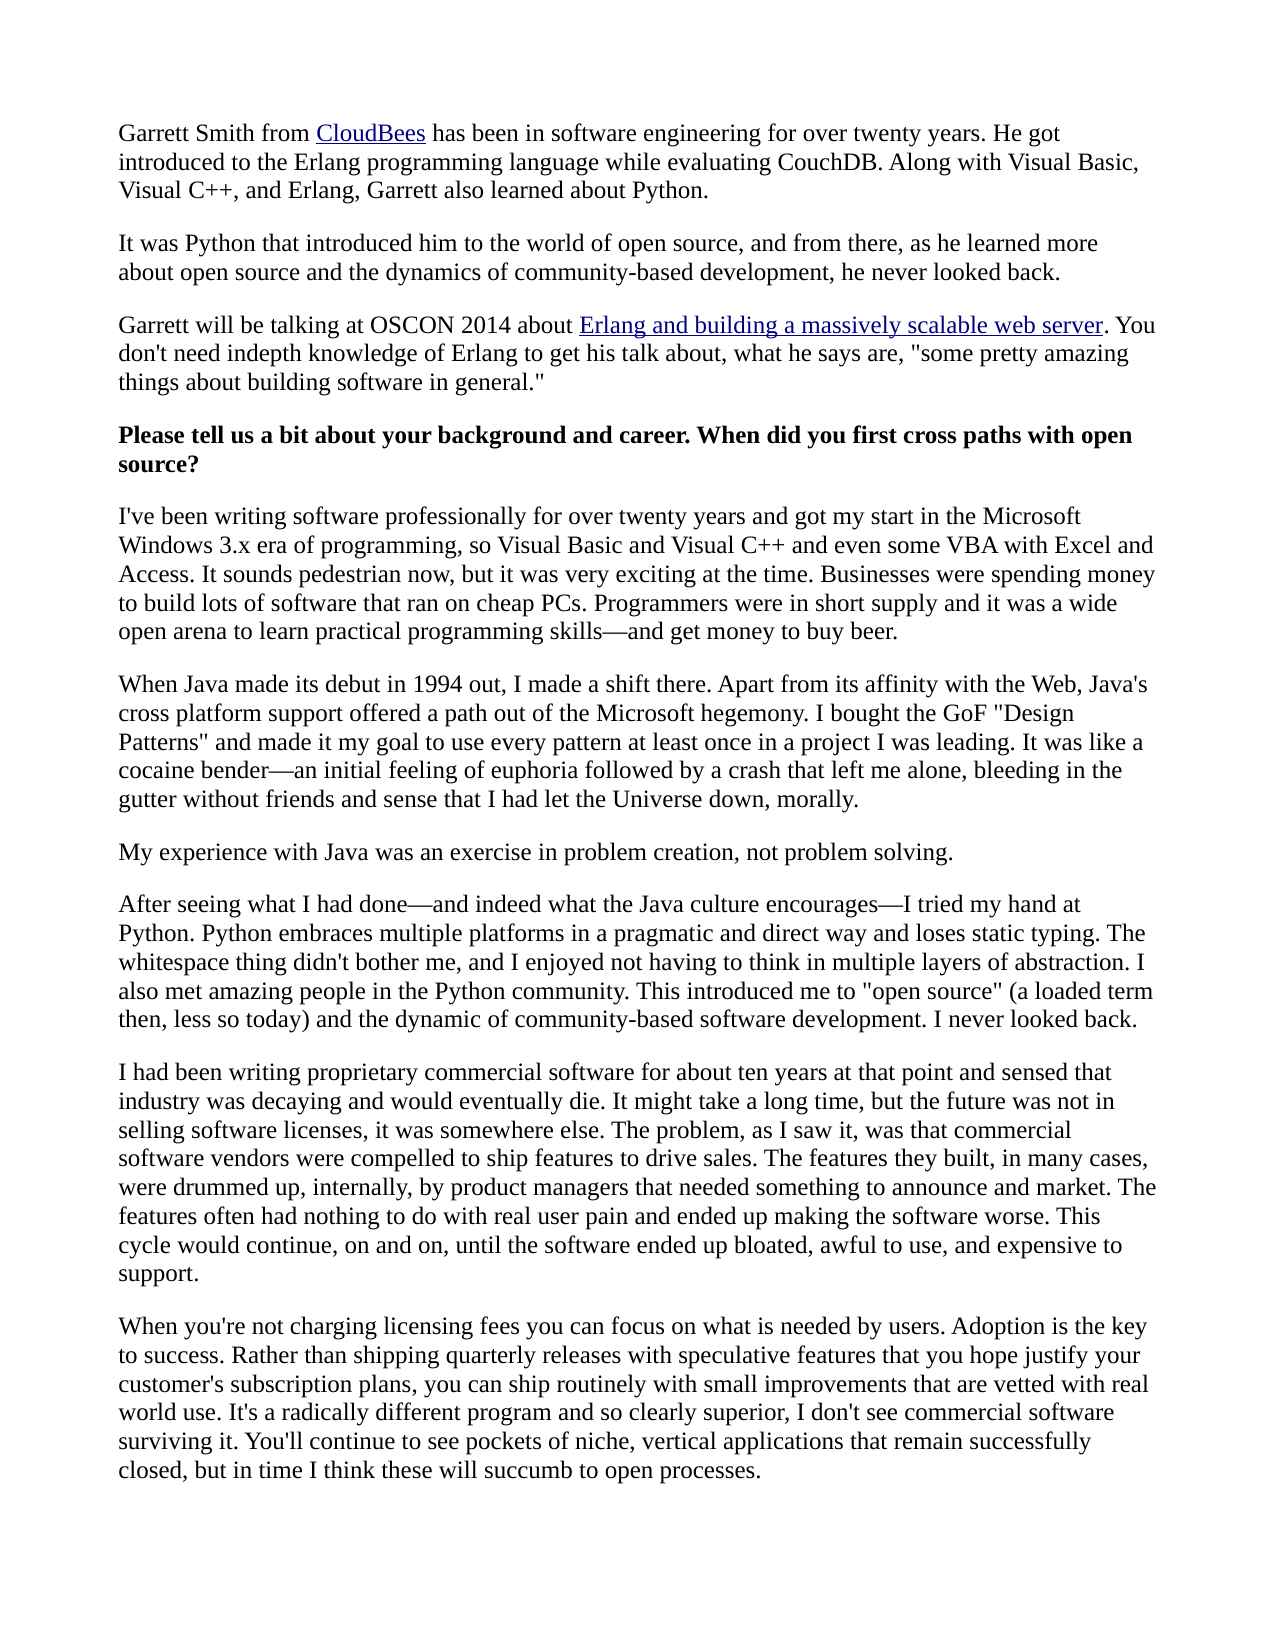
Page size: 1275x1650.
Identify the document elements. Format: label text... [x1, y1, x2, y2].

text Garrett Smith from CloudBees has been in software engineering for over twenty years. He got introduced to the Erlang programming language while evaluating CouchDB. Along with Visual Basic, Visual C++, and Erlang, Garrett also learned about Python. [118, 118, 1157, 204]
text Garrett will be talking at OSCON 2014 about Erlang and building a massively scalable web server. You don't need indepth knowledge of Erlang to get his talk about, what he says are, "some pretty amazing things about building software in general." [118, 310, 1157, 396]
text I've been writing software professionally for over twenty years and got my start in the Microsoft Windows 3.x era of programming, so Visual Basic and Visual C++ and even some VBA with Excel and Access. It sounds pedestrian now, but it was very exciting at the time. Businesses were spending money to build lots of software that ran on cheap PCs. Programmers were in short supply and it was a wide open arena to learn practical programming skills—and get money to buy beer. [118, 501, 1157, 645]
text Please tell us a bit about your background and career. When did you first cross paths with open source? [118, 420, 1157, 477]
text When you're not charging licensing fees you can focus on what is needed by users. Adoption is the key to success. Rather than shipping quarterly releases with speculative features that you hope justify your customer's subscription plans, you can ship routinely with small improvements that are vetted with real world use. It's a radically different program and so clearly superior, I don't see commercial software surviving it. You'll continue to see pockets of niche, vertical applications that remain successfully closed, but in time I think these will succumb to open processes. [118, 1311, 1157, 1484]
text It was Python that introduced him to the world of open source, and from there, as he learned more about open source and the dynamics of community-based development, he never looked back. [118, 228, 1157, 286]
text After seeing what I had done—and indeed what the Java culture encourages—I tried my hand at Python. Python embraces multiple platforms in a pragmatic and direct way and loses static typing. The whitespace thing didn't bother me, and I enjoyed not having to think in multiple layers of abstraction. I also met amazing people in the Python community. This introduced me to "open source" (a loaded term then, less so today) and the dynamic of community-based software development. I never looked back. [118, 889, 1157, 1033]
text I had been writing proprietary commercial software for about ten years at that point and sensed that industry was decaying and would eventually die. It might take a long time, but the future was not in selling software licenses, it was somewhere else. The problem, as I saw it, was that commercial software vendors were compelled to ship features to drive sales. The features they built, in many cases, were drummed up, internally, by product managers that needed something to announce and market. The features often had nothing to do with real user pain and ended up making the software worse. This cycle would continue, on and on, until the software ended up bloated, awful to use, and expensive to support. [118, 1057, 1157, 1287]
text When Java made its debut in 1994 out, I made a shift there. Apart from its affinity with the Web, Java's cross platform support offered a path out of the Microsoft hegemony. I bought the GoF "Design Patterns" and made it my goal to use every pattern at least once in a project I was leading. It was like a cocaine bender—an initial feeling of euphoria followed by a crash that left me alone, bleeding in the gutter without friends and sense that I had let the Universe down, morally. [118, 669, 1157, 813]
text My experience with Java was an exercise in problem creation, not problem solving. [118, 837, 1157, 866]
